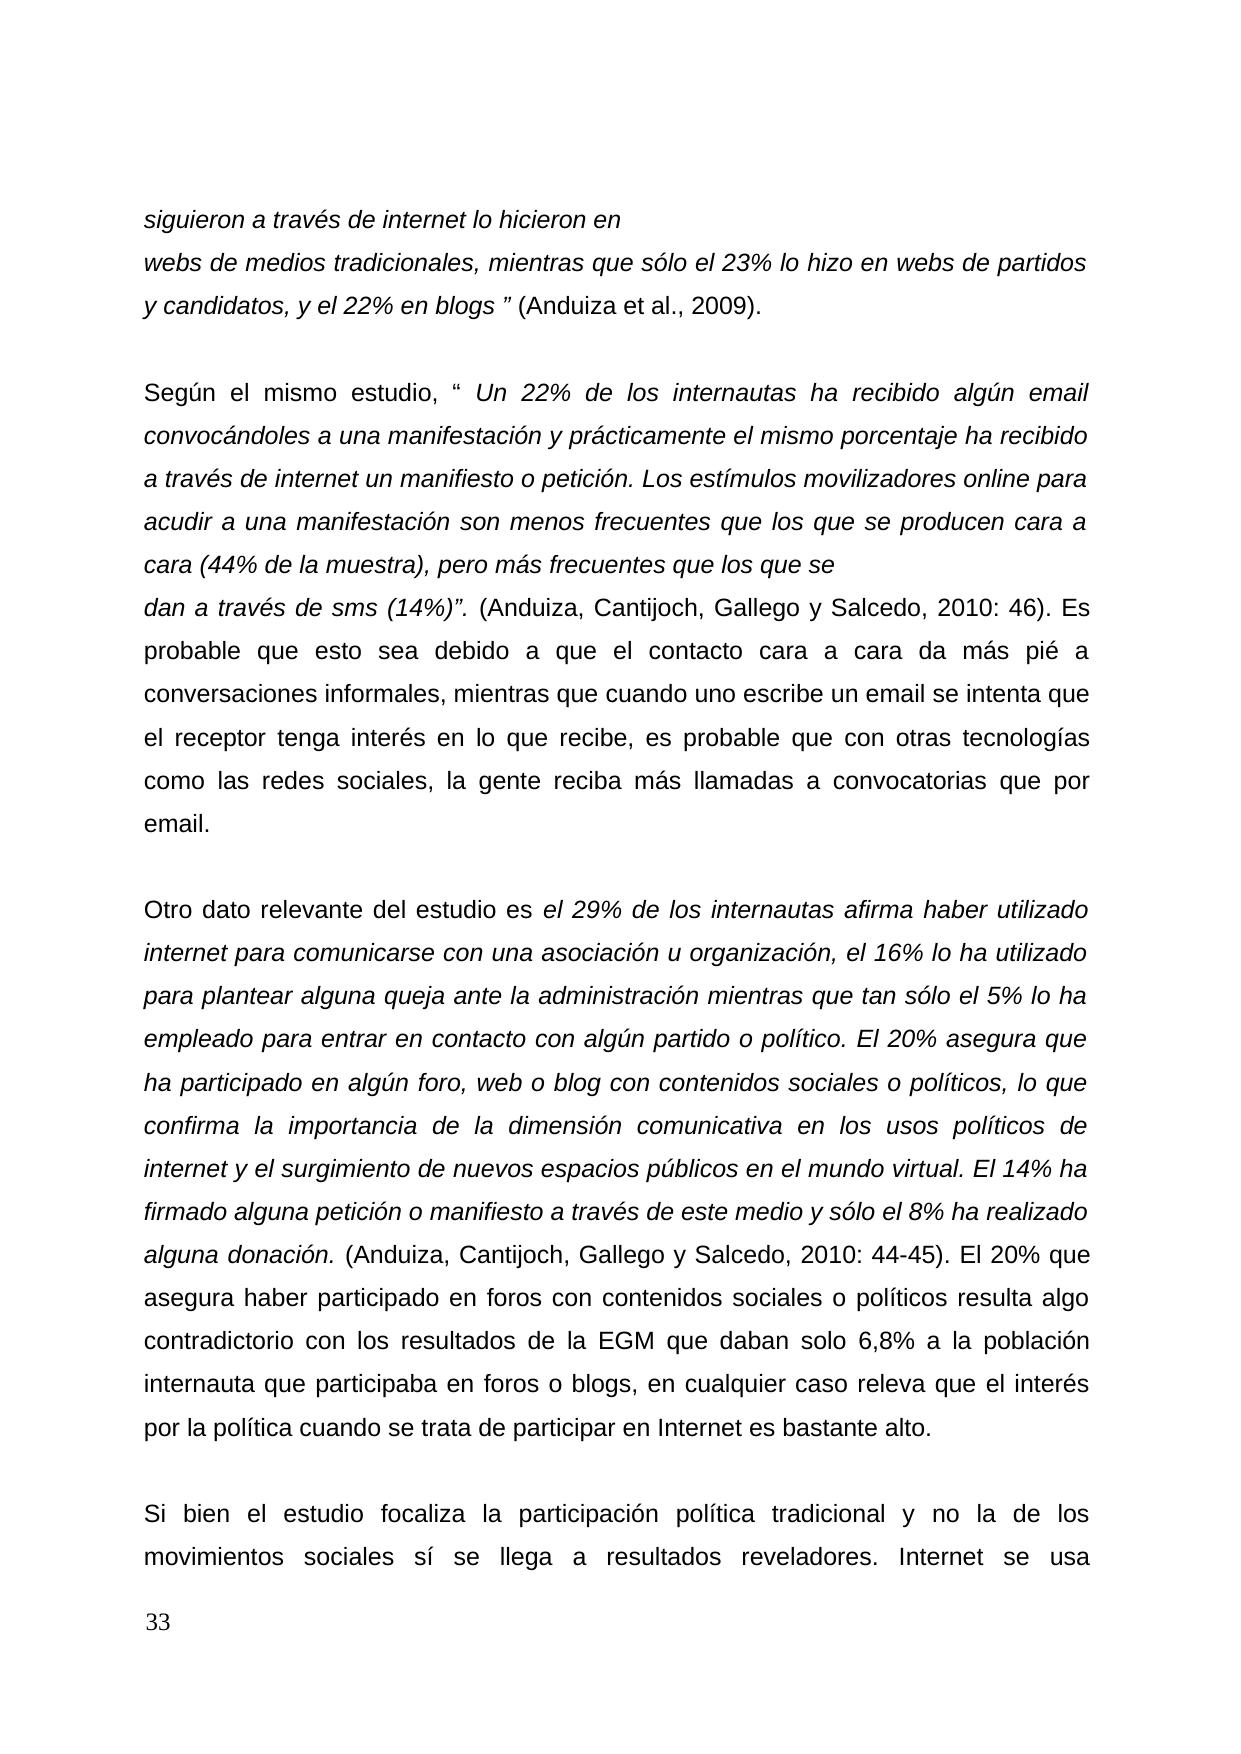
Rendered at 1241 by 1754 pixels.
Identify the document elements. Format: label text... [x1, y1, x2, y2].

text Según el mismo estudio, “ Un 22% de los internautas ha recibido algún email convocándoles a una manifestación y prácticamente el mismo porcentaje ha recibido a través de internet un manifiesto o petición. Los estímulos movilizadores online para acudir a una manifestación son menos frecuentes que los que se producen cara a cara (44% de la muestra), pero más frecuentes que los que se [144, 378, 1092, 579]
text Otro dato relevante del estudio es el 29% de los internautas afirma haber utilizado internet para comunicarse con una asociación u organización, el 16% lo ha utilizado para plantear alguna queja ante la administración mientras que tan sólo el 5% lo ha empleado para entrar en contacto con algún partido o político. El 20% asegura que ha participado en algún foro, web o blog con contenidos sociales o políticos, lo que confirma la importancia de la dimensión comunicativa en los usos políticos de internet y el surgimiento de nuevos espacios públicos en el mundo virtual. El 14% ha firmado alguna petición o manifiesto a través de este medio y sólo el 8% ha realizado alguna donación. (Anduiza, Cantijoch, Gallego y Salcedo, 2010: 44-45). El 20% que asegura haber participado en foros con contenidos sociales o políticos resulta algo contradictorio con los resultados de la EGM que daban solo 6,8% a la población internauta que participaba en foros o blogs, en cualquier caso releva que el interés por la política cuando se trata de participar en Internet es bastante alto. [144, 895, 1092, 1441]
text Si bien el estudio focaliza la participación política tradicional y no la de los movimientos sociales sí se llega a resultados reveladores. Internet se usa [144, 1499, 1092, 1571]
text siguieron a través de internet lo hicieron en [144, 205, 1092, 234]
text webs de medios tradicionales, mientras que sólo el 23% lo hizo en webs de partidos y candidatos, y el 22% en blogs ” (Anduiza et al., 2009). [144, 248, 1092, 320]
text dan a través de sms (14%)”. (Anduiza, Cantijoch, Gallego y Salcedo, 2010: 46). Es probable que esto sea debido a que el contacto cara a cara da más pié a conversaciones informales, mientras que cuando uno escribe un email se intenta que el receptor tenga interés en lo que recibe, es probable que con otras tecnologías como las redes sociales, la gente reciba más llamadas a convocatorias que por email. [144, 593, 1092, 838]
